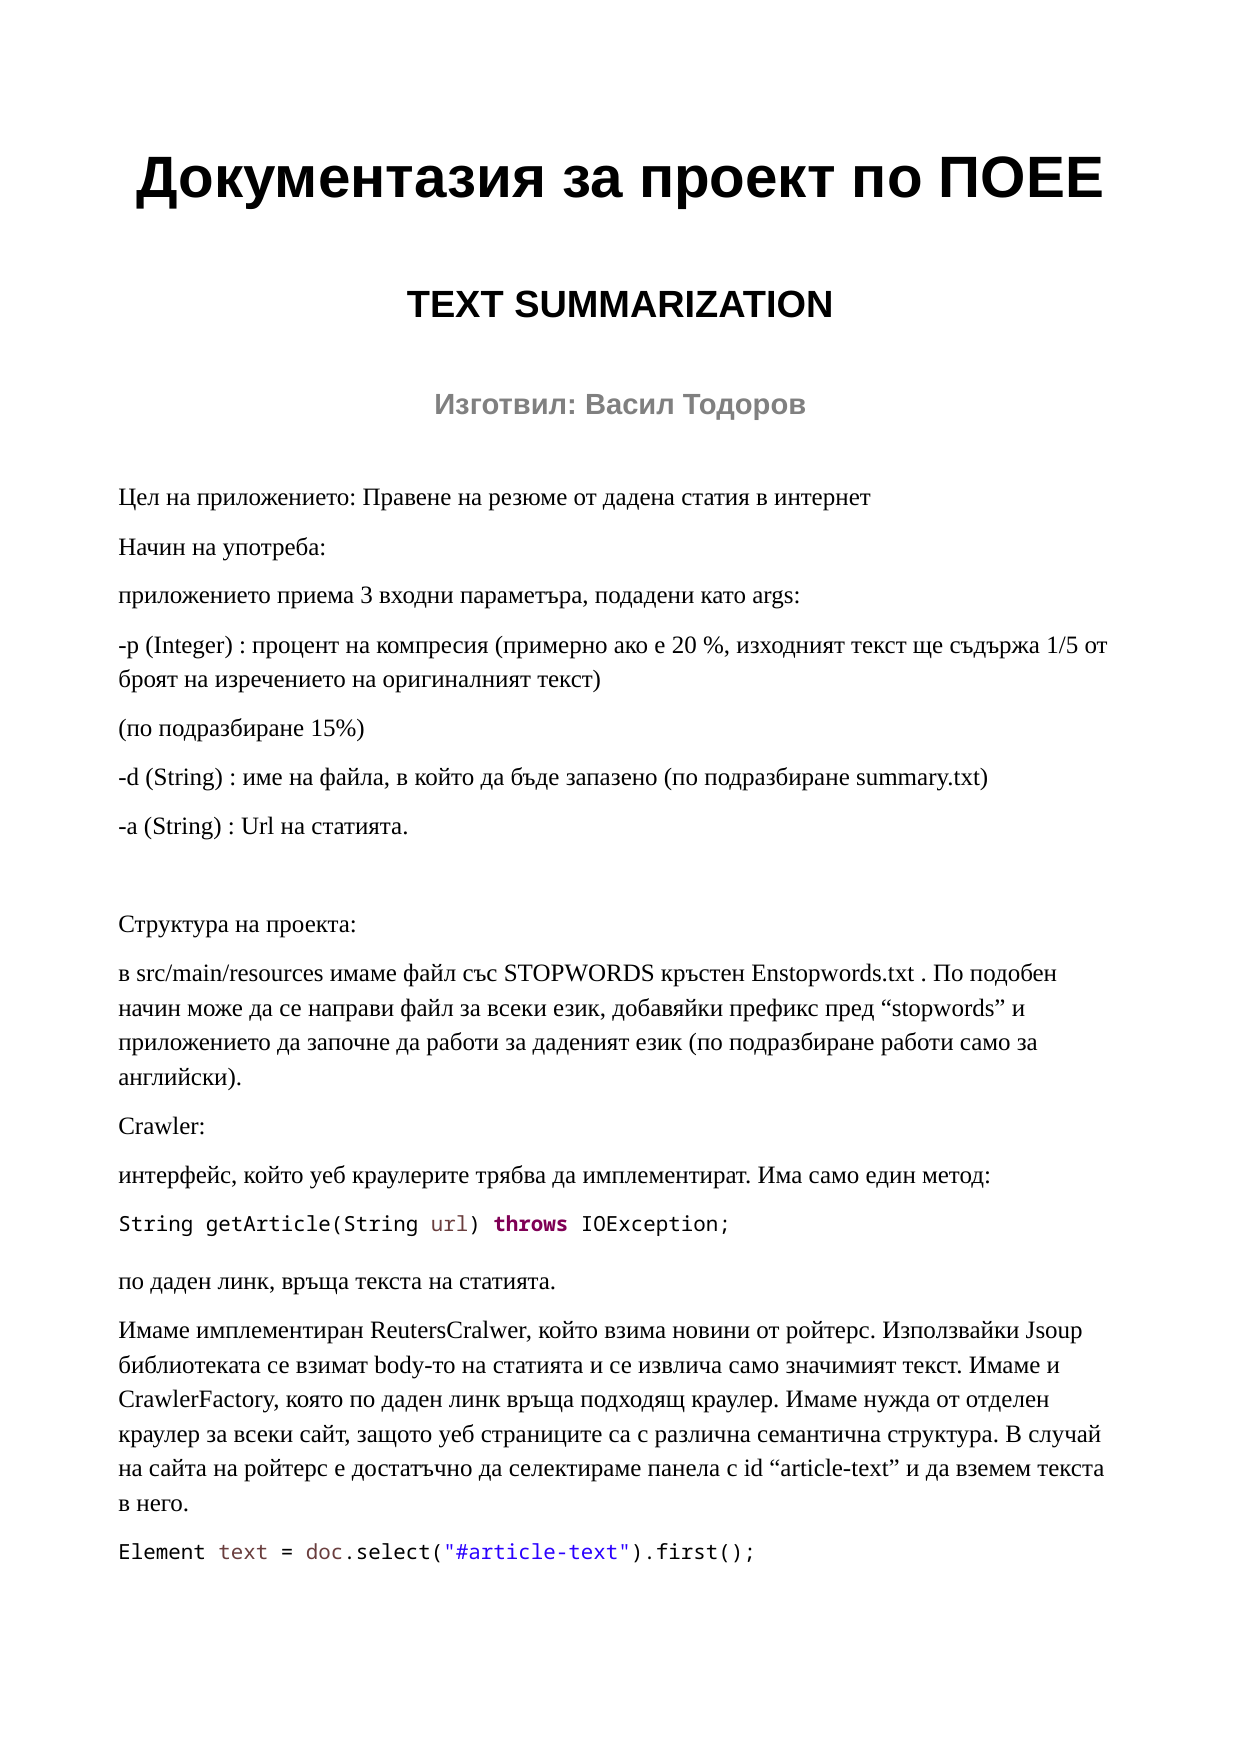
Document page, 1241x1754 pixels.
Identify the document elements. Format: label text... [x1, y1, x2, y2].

text Имаме имплементиран ReutersCralwer, който взима новини от ройтерс. Използвайки Jsoup библиотеката се взимат body-то на статията и се извлича само значимият текст. Имаме и CrawlerFactory, която по даден линк връща подходящ краулер. Имаме нужда от отделен краулер за всеки сайт, защото уеб страниците са с различна семантична структура. В случай на сайта на ройтерс е достатъчно да селектираме панела с id “article-text” и да вземем текста в него. [118, 1315, 1122, 1517]
text -p (Integer) : процент на компресия (примерно ако е 20 %, изходният текст ще съдържа 1/5 от броят на изречението на оригиналният текст) [118, 630, 1122, 693]
text Цел на приложението: Правене на резюме от дадена статия в интернет [118, 482, 1122, 511]
text Crawler: [118, 1111, 1122, 1140]
text Element text = doc.select("#article-text").first(); [118, 1537, 1122, 1565]
text Структура на проекта: [118, 909, 1122, 938]
title Документазия за проект по ПОЕЕ [118, 143, 1122, 210]
subtitle Изготвил: Васил Тодоров [118, 387, 1122, 421]
text -d (String) : име на файла, в който да бъде запазено (по подразбиране summary.txt) [118, 762, 1122, 791]
text -a (String) : Url на статията. [118, 811, 1122, 840]
text Начин на употреба: [118, 532, 1122, 560]
text приложението приема 3 входни параметъра, подадени като args: [118, 581, 1122, 609]
text интерфейс, който уеб краулерите трябва да имплементират. Има само един метод: [118, 1160, 1122, 1189]
text в src/main/resources имаме файл със STOPWORDS кръстен Enstopwords.txt . По подобен начин може да се направи файл за всеки език, добавяйки префикс пред “stopwords” и приложението да започне да работи за даденият език (по подразбиране работи само за английски). [118, 958, 1122, 1091]
text String getArticle(String url) throws IOException; [118, 1209, 1122, 1238]
text (по подразбиране 15%) [118, 713, 1122, 742]
text по даден линк, връща текста на статията. [118, 1266, 1122, 1295]
subtitle TEXT SUMMARIZATION [118, 282, 1122, 326]
